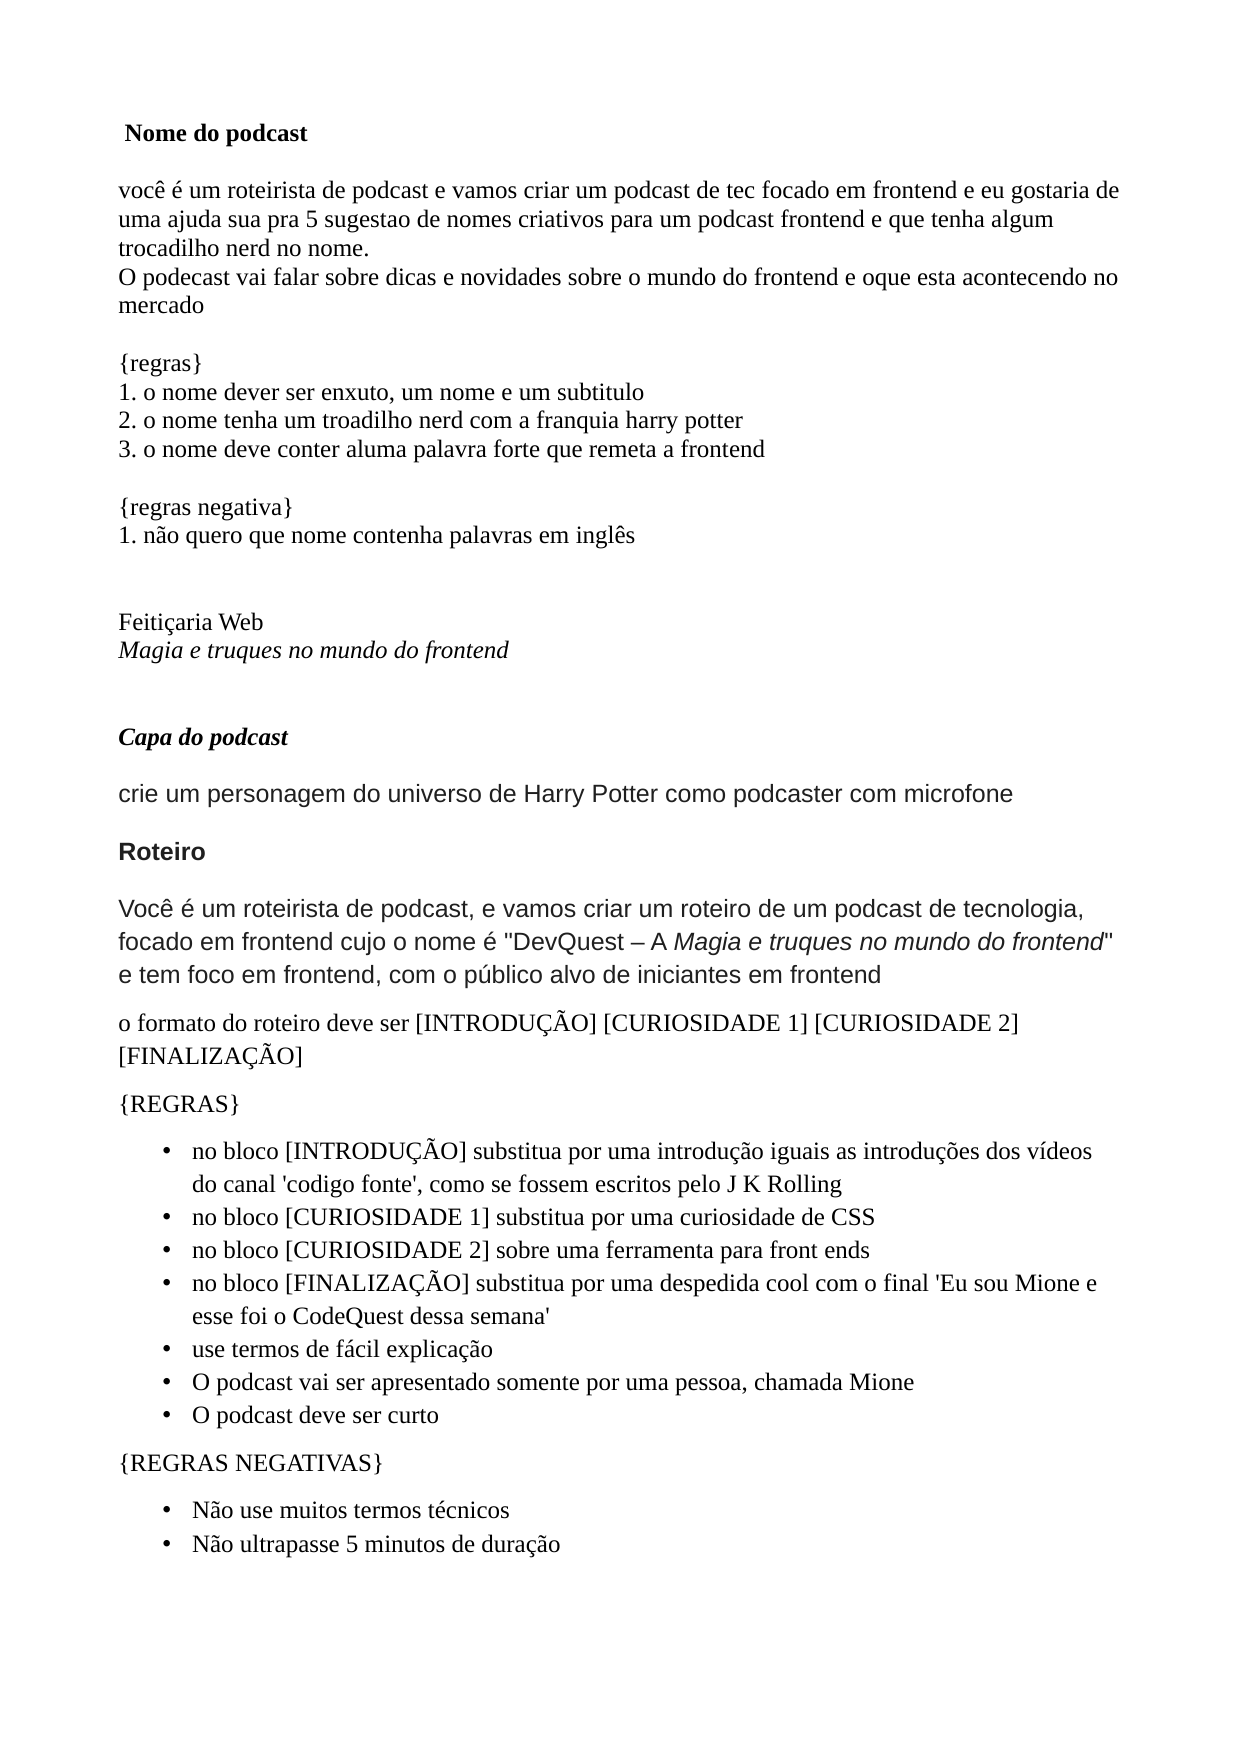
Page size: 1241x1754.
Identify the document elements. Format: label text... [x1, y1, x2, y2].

text crie um personagem do universo de Harry Potter como podcaster com microfone [118, 751, 1122, 808]
list O podcast vai ser apresentado somente por uma pessoa, chamada Mione [162, 1367, 1122, 1396]
list no bloco [INTRODUÇÃO] substitua por uma introdução iguais as introduções dos vídeos do canal 'codigo fonte', como se fossem escritos pelo J K Rolling [162, 1136, 1122, 1198]
list no bloco [CURIOSIDADE 2] sobre uma ferramenta para front ends [162, 1235, 1122, 1264]
text você é um roteirista de podcast e vamos criar um podcast de tec focado em frontend e eu gostaria de uma ajuda sua pra 5 sugestao de nomes criativos para um podcast frontend e que tenha algum trocadilho nerd no nome. [118, 176, 1122, 262]
text {regras} [118, 348, 1122, 377]
list Não ultrapasse 5 minutos de duração [162, 1529, 1122, 1557]
text {regras negativa} [118, 492, 1122, 521]
list no bloco [CURIOSIDADE 1] substitua por uma curiosidade de CSS [162, 1202, 1122, 1231]
text 1. não quero que nome contenha palavras em inglês [118, 521, 1122, 549]
text Nome do podcast [118, 118, 1122, 147]
list Não use muitos termos técnicos [162, 1496, 1122, 1524]
text {REGRAS} [118, 1089, 1122, 1117]
list O podcast deve ser curto [162, 1400, 1122, 1429]
text {REGRAS NEGATIVAS} [118, 1448, 1122, 1477]
text Feitiçaria Web Magia e truques no mundo do frontend [118, 607, 1122, 664]
text 3. o nome deve conter aluma palavra forte que remeta a frontend [118, 434, 1122, 463]
text o formato do roteiro deve ser [INTRODUÇÃO] [CURIOSIDADE 1] [CURIOSIDADE 2] [FINALIZAÇÃO] [118, 1008, 1122, 1070]
text O podecast vai falar sobre dicas e novidades sobre o mundo do frontend e oque esta acontecendo no mercado [118, 262, 1122, 319]
text 2. o nome tenha um troadilho nerd com a franquia harry potter [118, 406, 1122, 434]
text Capa do podcast [118, 722, 1122, 751]
list use termos de fácil explicação [162, 1334, 1122, 1363]
list no bloco [FINALIZAÇÃO] substitua por uma despedida cool com o final 'Eu sou Mione e esse foi o CodeQuest dessa semana' [162, 1268, 1122, 1330]
text 1. o nome dever ser enxuto, um nome e um subtitulo [118, 377, 1122, 406]
text Você é um roteirista de podcast, e vamos criar um roteiro de um podcast de tecnologia, focado em frontend cujo o nome é "DevQuest – A Magia e truques no mundo do frontend" e tem foco em frontend, com o público alvo de iniciantes em frontend [118, 894, 1122, 989]
text Roteiro [118, 837, 1122, 866]
